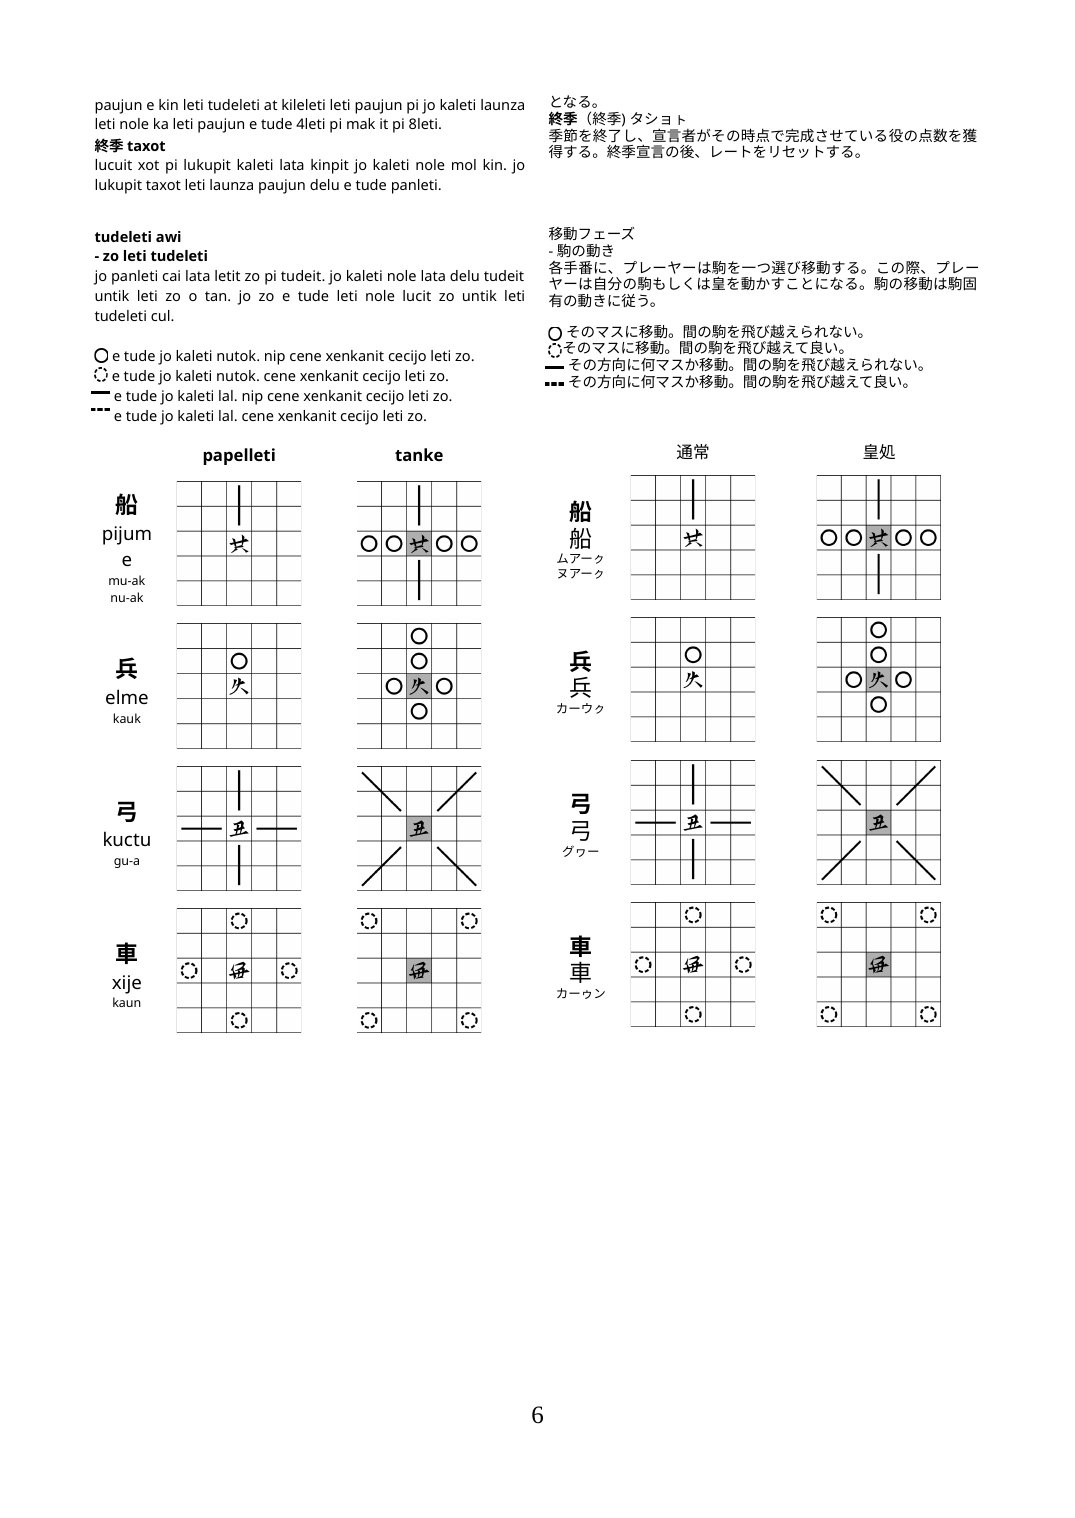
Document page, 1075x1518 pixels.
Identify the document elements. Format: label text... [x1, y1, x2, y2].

table_header [549, 438, 613, 468]
table_cell [89, 431, 531, 1051]
table_cell [773, 754, 984, 896]
picture [630, 617, 756, 742]
picture [630, 760, 756, 885]
table_header 通常 [614, 438, 772, 468]
table_cell 移動フェーズ - 駒の動き 各手番に、プレーヤーは駒を一つ選び移動する。この際、プレーヤーは⾃分の駒もしくは皇を動かすことになる。駒の移動は駒固有の動きに従う。 そのマスに移動。間の駒を⾶び越えられない。 そのマスに移動。間の駒を⾶び越えて良い。 その⽅向に何マスか移動。間の駒を⾶び越えられない。 その⽅向に何マスか移動。間の駒を⾶び越えて良い。 [543, 221, 985, 431]
picture [94, 348, 108, 363]
table_cell [614, 470, 772, 611]
picture [630, 475, 756, 600]
table_cell 弓 kuctu gu-a [95, 761, 159, 902]
table_cell [543, 431, 985, 1051]
table_cell tudeleti awi - zo leti tudeleti jo panleti cai lata letit zo pi tudeit. jo kaleti nole lata delu tudeit untik leti zo o tan. jo zo e tude leti nole lucit zo untik leti tudeleti cul. e tude jo kaleti nutok. nip cene xenkanit cecijo leti zo. e tude jo kaleti nutok. cene xenkanit cecijo leti zo. e tude jo kaleti lal. nip cene xenkanit cecijo leti zo. e tude jo kaleti lal. cene xenkanit cecijo leti zo. [89, 221, 531, 431]
picture [176, 766, 302, 891]
table_header papelleti [160, 438, 318, 475]
table_cell [319, 761, 519, 902]
table_cell paujun e kin leti tudeleti at kileleti leti paujun pi jo kaleti launza leti nole ka leti paujun e tude 4leti pi mak it pi 8leti. 終季 taxot lucuit xot pi lukupit kaleti lata kinpit jo kaleti nole mol kin. jo lukupit taxot leti launza paujun delu e tude panleti. [89, 89, 531, 221]
table_header 皇処 [773, 438, 984, 468]
picture [630, 902, 756, 1027]
table_cell [532, 221, 542, 431]
table_cell [614, 754, 772, 896]
picture [176, 908, 302, 1033]
picture [176, 481, 302, 606]
table_cell [160, 903, 318, 1044]
table_cell 車 車 カーゥン [549, 897, 613, 1038]
table_cell 船 船 ムアーㇰ ヌアーㇰ [549, 470, 613, 611]
table_cell 車 xije kaun [95, 903, 159, 1044]
table_header tanke [319, 438, 519, 475]
table_cell 弓 弓 グヮー [549, 754, 613, 896]
table_header [95, 438, 159, 475]
table_cell [160, 761, 318, 902]
table_cell [614, 897, 772, 1038]
table_cell [319, 903, 519, 1044]
table_cell となる。 終季（終季) タショㇳ 季節を終了し、宣言者がその時点で完成させている役の点数を獲得する。終季宣⾔の後、レートをリセットする。 [543, 89, 985, 221]
table_cell [319, 476, 519, 617]
table_cell [773, 897, 984, 1038]
table_cell [532, 431, 542, 1051]
picture [94, 367, 108, 382]
picture [548, 327, 562, 341]
table_cell 兵 兵 カーウㇰ [549, 612, 613, 753]
table_cell [160, 476, 318, 617]
picture [548, 343, 562, 358]
table_cell [319, 618, 519, 759]
table_cell [614, 612, 772, 753]
picture [545, 382, 564, 386]
table_cell 兵 elme kauk [95, 618, 159, 759]
picture [176, 623, 302, 749]
table_cell [773, 612, 984, 753]
table_cell [773, 470, 984, 611]
table_cell 船 pijume mu-ak nu-ak [95, 476, 159, 617]
table_cell [532, 89, 542, 221]
table_cell [160, 618, 318, 759]
